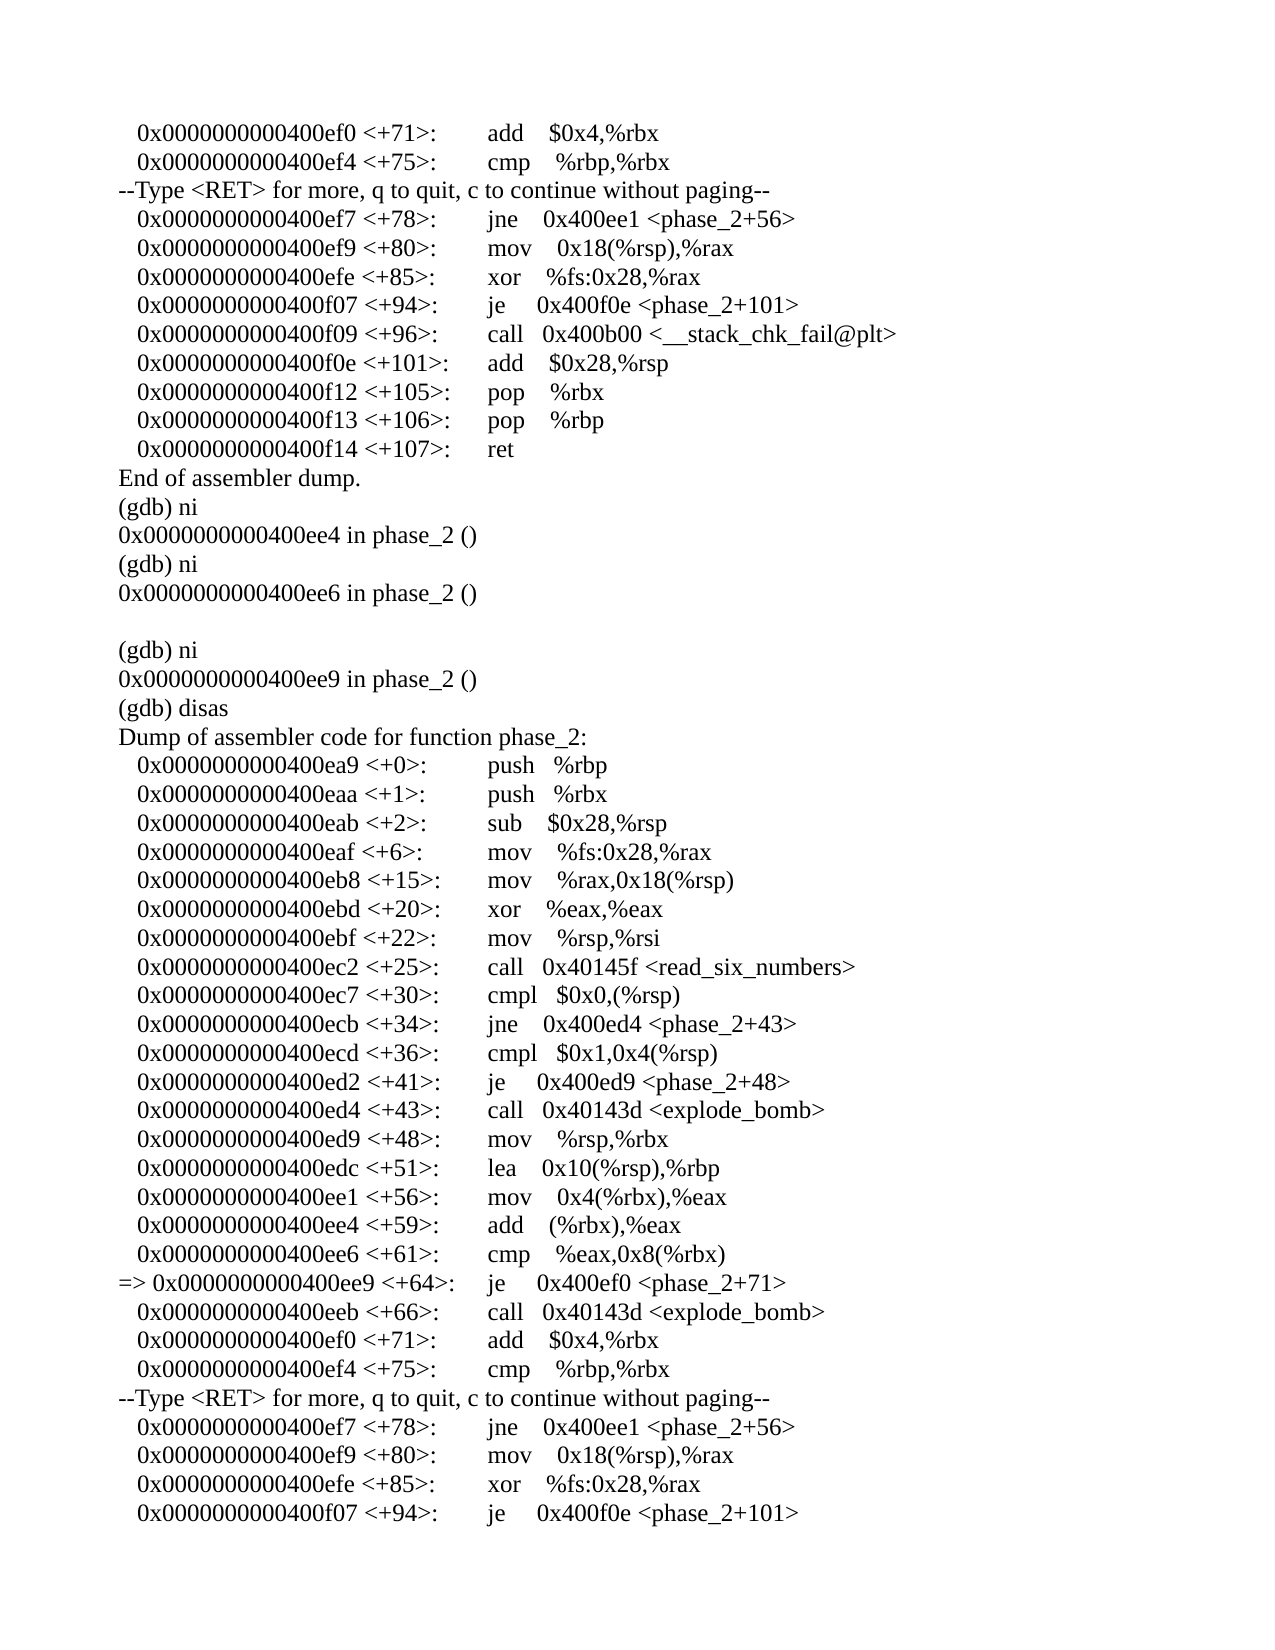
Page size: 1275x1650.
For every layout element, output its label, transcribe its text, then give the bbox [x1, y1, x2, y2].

text 0x0000000000400ef7 <+78>: jne 0x400ee1 <phase_2+56> [118, 204, 1157, 233]
text 0x0000000000400ed9 <+48>: mov %rsp,%rbx [118, 1124, 1157, 1153]
text 0x0000000000400f09 <+96>: call 0x400b00 <__stack_chk_fail@plt> [118, 319, 1157, 348]
text 0x0000000000400ec7 <+30>: cmpl $0x0,(%rsp) [118, 981, 1157, 1009]
text Dump of assembler code for function phase_2: [118, 722, 1157, 751]
text 0x0000000000400eab <+2>: sub $0x28,%rsp [118, 808, 1157, 837]
text 0x0000000000400f14 <+107>: ret [118, 434, 1157, 463]
text 0x0000000000400ef0 <+71>: add $0x4,%rbx [118, 1326, 1157, 1354]
text 0x0000000000400efe <+85>: xor %fs:0x28,%rax [118, 262, 1157, 291]
text 0x0000000000400ef0 <+71>: add $0x4,%rbx [118, 118, 1157, 147]
text 0x0000000000400ef9 <+80>: mov 0x18(%rsp),%rax [118, 1441, 1157, 1469]
text 0x0000000000400eb8 <+15>: mov %rax,0x18(%rsp) [118, 866, 1157, 894]
text 0x0000000000400f13 <+106>: pop %rbp [118, 406, 1157, 434]
text 0x0000000000400ebd <+20>: xor %eax,%eax [118, 894, 1157, 923]
text 0x0000000000400ec2 <+25>: call 0x40145f <read_six_numbers> [118, 952, 1157, 981]
text 0x0000000000400ef4 <+75>: cmp %rbp,%rbx [118, 147, 1157, 176]
text --Type <RET> for more, q to quit, c to continue without paging-- [118, 176, 1157, 204]
text 0x0000000000400ee4 in phase_2 () [118, 521, 1157, 549]
text 0x0000000000400ef7 <+78>: jne 0x400ee1 <phase_2+56> [118, 1412, 1157, 1441]
text 0x0000000000400ee9 in phase_2 () [118, 664, 1157, 693]
text 0x0000000000400ee4 <+59>: add (%rbx),%eax [118, 1211, 1157, 1239]
text 0x0000000000400eaf <+6>: mov %fs:0x28,%rax [118, 837, 1157, 866]
text 0x0000000000400ee6 <+61>: cmp %eax,0x8(%rbx) [118, 1239, 1157, 1268]
text 0x0000000000400edc <+51>: lea 0x10(%rsp),%rbp [118, 1153, 1157, 1182]
text 0x0000000000400f0e <+101>: add $0x28,%rsp [118, 348, 1157, 377]
text End of assembler dump. [118, 463, 1157, 492]
text 0x0000000000400f07 <+94>: je 0x400f0e <phase_2+101> [118, 291, 1157, 319]
text 0x0000000000400ea9 <+0>: push %rbp [118, 751, 1157, 779]
text 0x0000000000400efe <+85>: xor %fs:0x28,%rax [118, 1469, 1157, 1498]
text 0x0000000000400ee6 in phase_2 () [118, 578, 1157, 607]
text (gdb) disas [118, 693, 1157, 722]
text (gdb) ni [118, 636, 1157, 664]
text (gdb) ni [118, 492, 1157, 521]
text 0x0000000000400ef9 <+80>: mov 0x18(%rsp),%rax [118, 233, 1157, 262]
text 0x0000000000400ebf <+22>: mov %rsp,%rsi [118, 923, 1157, 952]
text 0x0000000000400f12 <+105>: pop %rbx [118, 377, 1157, 406]
text 0x0000000000400ee1 <+56>: mov 0x4(%rbx),%eax [118, 1182, 1157, 1211]
text 0x0000000000400eeb <+66>: call 0x40143d <explode_bomb> [118, 1297, 1157, 1326]
text 0x0000000000400f07 <+94>: je 0x400f0e <phase_2+101> [118, 1498, 1157, 1527]
text 0x0000000000400ed2 <+41>: je 0x400ed9 <phase_2+48> [118, 1067, 1157, 1096]
text => 0x0000000000400ee9 <+64>: je 0x400ef0 <phase_2+71> [118, 1268, 1157, 1297]
text 0x0000000000400ecd <+36>: cmpl $0x1,0x4(%rsp) [118, 1038, 1157, 1067]
text 0x0000000000400ecb <+34>: jne 0x400ed4 <phase_2+43> [118, 1009, 1157, 1038]
text 0x0000000000400ed4 <+43>: call 0x40143d <explode_bomb> [118, 1096, 1157, 1124]
text 0x0000000000400eaa <+1>: push %rbx [118, 779, 1157, 808]
text (gdb) ni [118, 549, 1157, 578]
text --Type <RET> for more, q to quit, c to continue without paging-- [118, 1383, 1157, 1412]
text 0x0000000000400ef4 <+75>: cmp %rbp,%rbx [118, 1354, 1157, 1383]
